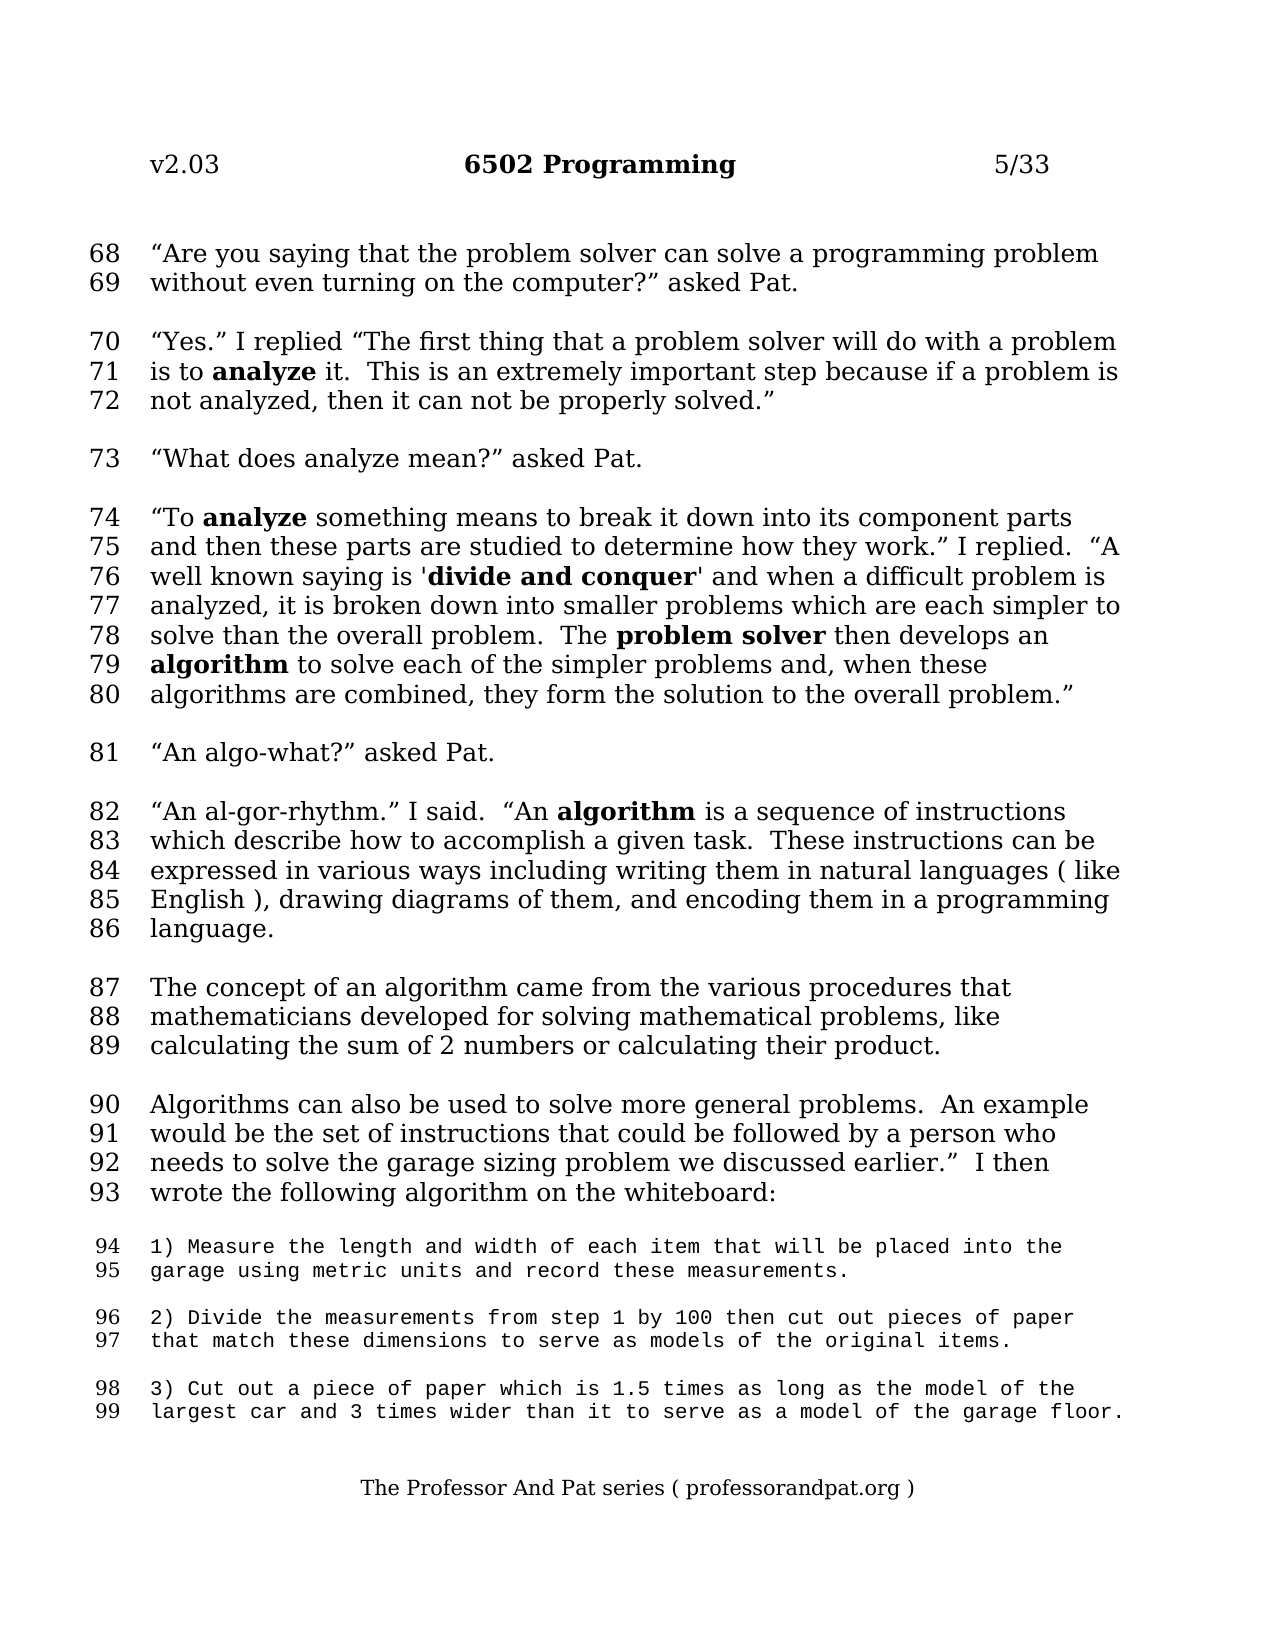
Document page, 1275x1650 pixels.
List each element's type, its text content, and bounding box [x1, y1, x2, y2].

text “Are you saying that the problem solver can solve a programming problem without even turning on the computer?” asked Pat. [150, 239, 1125, 298]
text “An algo-what?” asked Pat. [150, 738, 1125, 768]
text Algorithms can also be used to solve more general problems. An example would be the set of instructions that could be followed by a person who needs to solve the garage sizing problem we discussed earlier.” I then wrote the following algorithm on the whiteboard: [150, 1090, 1125, 1207]
text The concept of an algorithm came from the various procedures that mathematicians developed for solving mathematical problems, like calculating the sum of 2 numbers or calculating their product. [150, 973, 1125, 1061]
text “What does analyze mean?” asked Pat. [150, 444, 1125, 474]
text “To analyze something means to break it down into its component parts and then these parts are studied to determine how they work.” I replied. “A well known saying is 'divide and conquer' and when a difficult problem is analyzed, it is broken down into smaller problems which are each simpler to solve than the overall problem. The problem solver then develops an algorithm to solve each of the simpler problems and, when these algorithms are combined, they form the solution to the overall problem.” [150, 503, 1125, 709]
text “Yes.” I replied “The first thing that a problem solver will do with a problem is to analyze it. This is an extremely important step because if a problem is not analyzed, then it can not be properly solved.” [150, 327, 1125, 415]
text 3) Cut out a piece of paper which is 1.5 times as long as the model of the largest car and 3 times wider than it to serve as a model of the garage floor. [150, 1378, 1125, 1425]
text 1) Measure the length and width of each item that will be placed into the garage using metric units and record these measurements. [150, 1236, 1125, 1283]
text 2) Divide the measurements from step 1 by 100 then cut out pieces of paper that match these dimensions to serve as models of the original items. [150, 1307, 1125, 1354]
text “An al-gor-rhythm.” I said. “An algorithm is a sequence of instructions which describe how to accomplish a given task. These instructions can be expressed in various ways including writing them in natural languages ( like English ), drawing diagrams of them, and encoding them in a programming language. [150, 797, 1125, 944]
